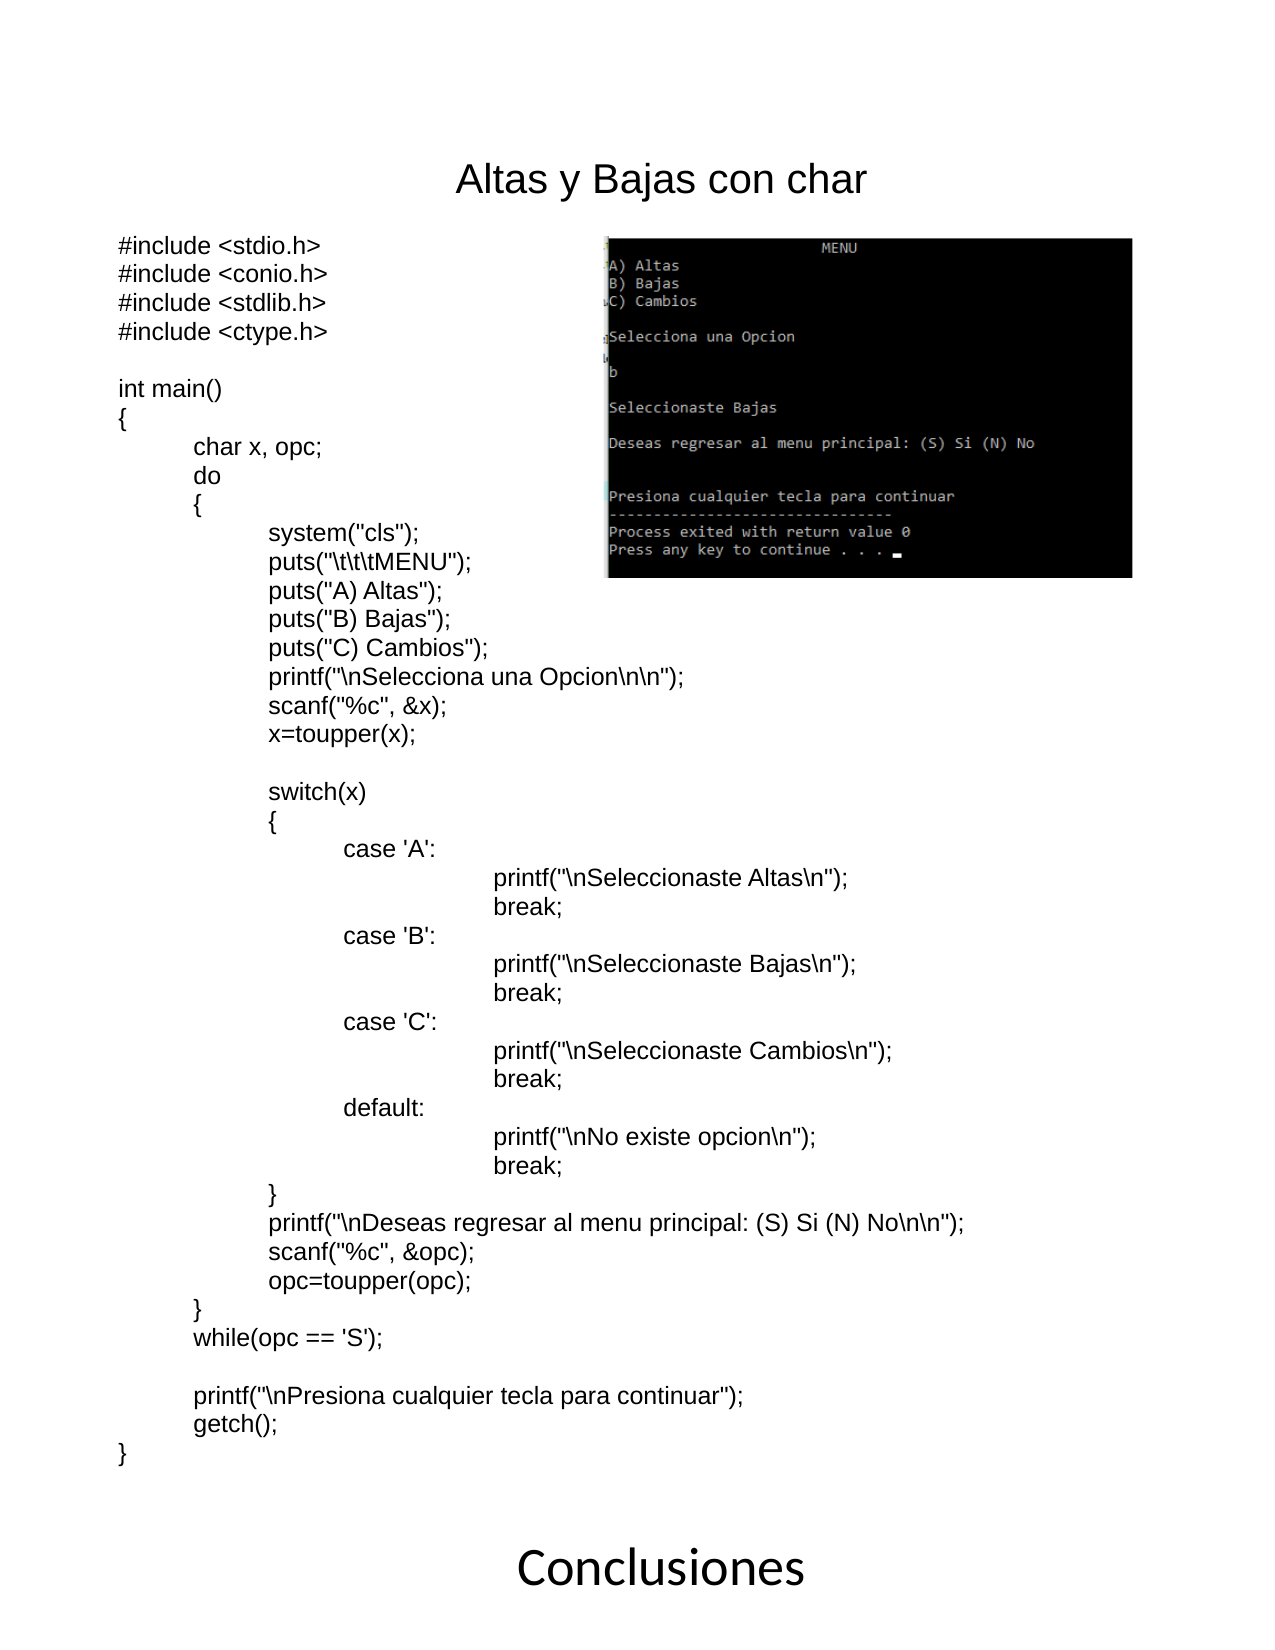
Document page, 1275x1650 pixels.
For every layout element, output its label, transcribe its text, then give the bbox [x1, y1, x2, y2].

text [1133, 317, 1205, 346]
text printf("\nPresiona cualquier tecla para continuar"); [118, 1381, 1205, 1409]
text printf("\nSeleccionaste Bajas\n"); [118, 949, 1205, 978]
text break; [118, 978, 1205, 1007]
text } [118, 1179, 1205, 1208]
text case 'C': [118, 1007, 1205, 1036]
text } [118, 1438, 1205, 1467]
text printf("\nSeleccionaste Cambios\n"); [118, 1036, 1205, 1064]
text int main() [118, 374, 603, 403]
text #include <ctype.h> [118, 317, 603, 346]
text #include <stdio.h> [118, 231, 1205, 259]
text [1133, 403, 1205, 432]
text { [118, 489, 603, 518]
text puts("B) Bajas"); [118, 604, 1205, 633]
text [1133, 547, 1205, 576]
text [1133, 489, 1205, 518]
text #include <stdlib.h> [118, 288, 603, 317]
text case 'B': [118, 921, 1205, 949]
text { [118, 806, 1205, 834]
text [1133, 432, 1205, 461]
text while(opc == 'S'); [118, 1323, 1205, 1352]
text [1133, 374, 1205, 403]
text printf("\nNo existe opcion\n"); [118, 1122, 1205, 1151]
text puts("C) Cambios"); [118, 633, 1205, 662]
text break; [118, 1064, 1205, 1093]
text Altas y Bajas con char [118, 154, 1205, 202]
text Conclusiones [118, 1533, 1205, 1599]
text [1133, 518, 1205, 547]
text printf("\nDeseas regresar al menu principal: (S) Si (N) No\n\n"); [118, 1208, 1205, 1237]
text #include <conio.h> [118, 259, 603, 288]
text opc=toupper(opc); [118, 1266, 1205, 1294]
text do [118, 461, 603, 489]
text default: [118, 1093, 1205, 1122]
text char x, opc; [118, 432, 603, 461]
text switch(x) [118, 777, 1205, 806]
text [1133, 288, 1205, 317]
text break; [118, 1151, 1205, 1179]
text { [118, 403, 603, 432]
text } [118, 1294, 1205, 1323]
text system("cls"); [118, 518, 603, 547]
text puts("\t\t\tMENU"); [118, 547, 603, 576]
text [1133, 259, 1205, 288]
text printf("\nSeleccionaste Altas\n"); [118, 863, 1205, 892]
text scanf("%c", &opc); [118, 1237, 1205, 1266]
text case 'A': [118, 834, 1205, 863]
text getch(); [118, 1409, 1205, 1438]
text [1133, 461, 1205, 489]
text break; [118, 892, 1205, 921]
text puts("A) Altas"); [118, 576, 1205, 604]
text x=toupper(x); [118, 719, 1205, 748]
text scanf("%c", &x); [118, 691, 1205, 719]
text printf("\nSelecciona una Opcion\n\n"); [118, 662, 1205, 691]
